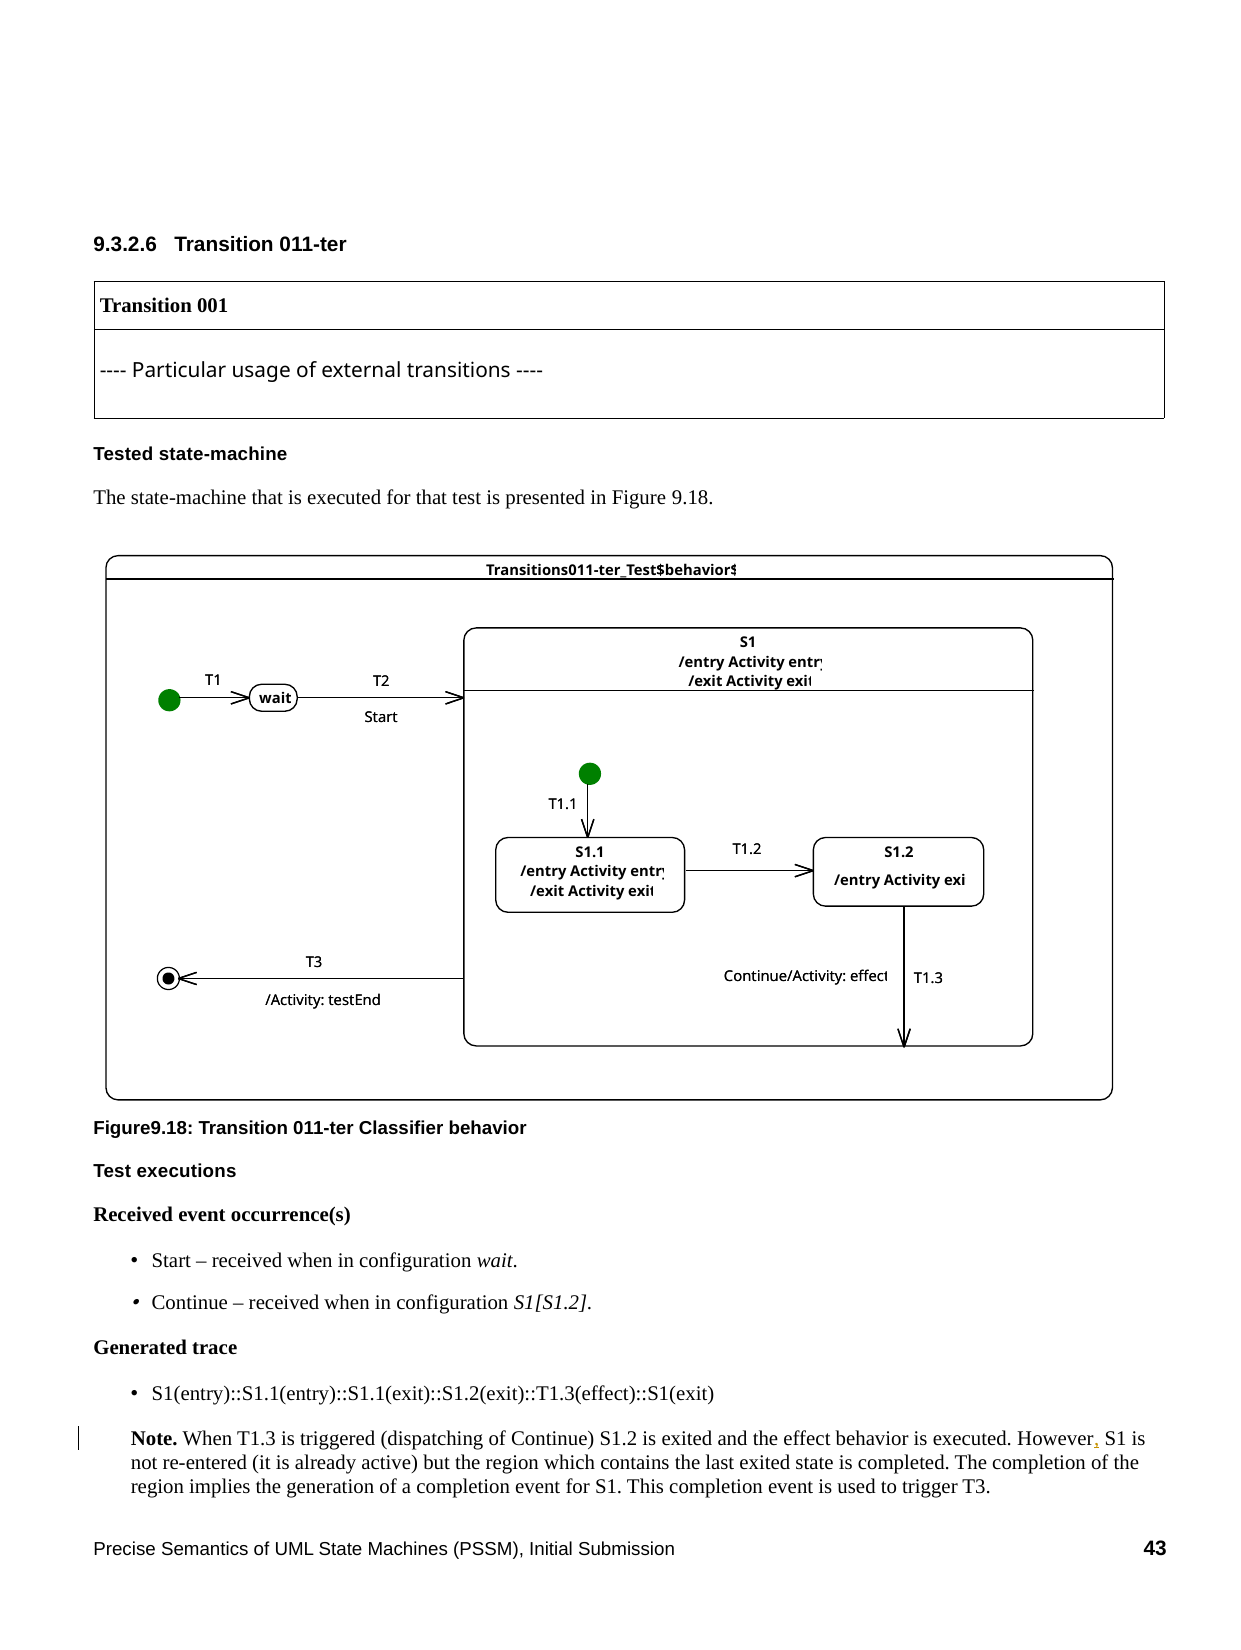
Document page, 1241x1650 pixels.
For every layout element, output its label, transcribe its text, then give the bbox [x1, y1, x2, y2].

list Continue – received when in configuration S1[S1.2]. [131, 1289, 1164, 1314]
table_header Transition 001 [95, 282, 1164, 329]
text Figure9.18: Transition 011-ter Classifier behavior [93, 543, 1127, 1139]
subtitle Test executions [93, 530, 1164, 1181]
subtitle Tested state-machine [93, 442, 1164, 464]
text The state-machine that is executed for that test is presented in Figure 9.18. [93, 485, 1164, 509]
text Received event occurrence(s) [93, 1202, 1164, 1226]
text Generated trace [93, 1335, 1164, 1359]
table_cell ---- Particular usage of external transitions ---- [95, 330, 1164, 417]
list Start – received when in configuration wait. [131, 1247, 1164, 1272]
subtitle Transition 011-ter [93, 231, 1164, 256]
text Note. When T1.3 is triggered (dispatching of Continue) S1.2 is exited and the effect behavior is executed. However, S1 is not re-entered (it is already active) but the region which contains the last exited state is completed. The completion of the region implies the generation of a completion event for S1. This completion event is used to trigger T3. [131, 1426, 1164, 1498]
list S1(entry)::S1.1(entry)::S1.1(exit)::S1.2(exit)::T1.3(effect)::S1(exit) [131, 1380, 1164, 1405]
